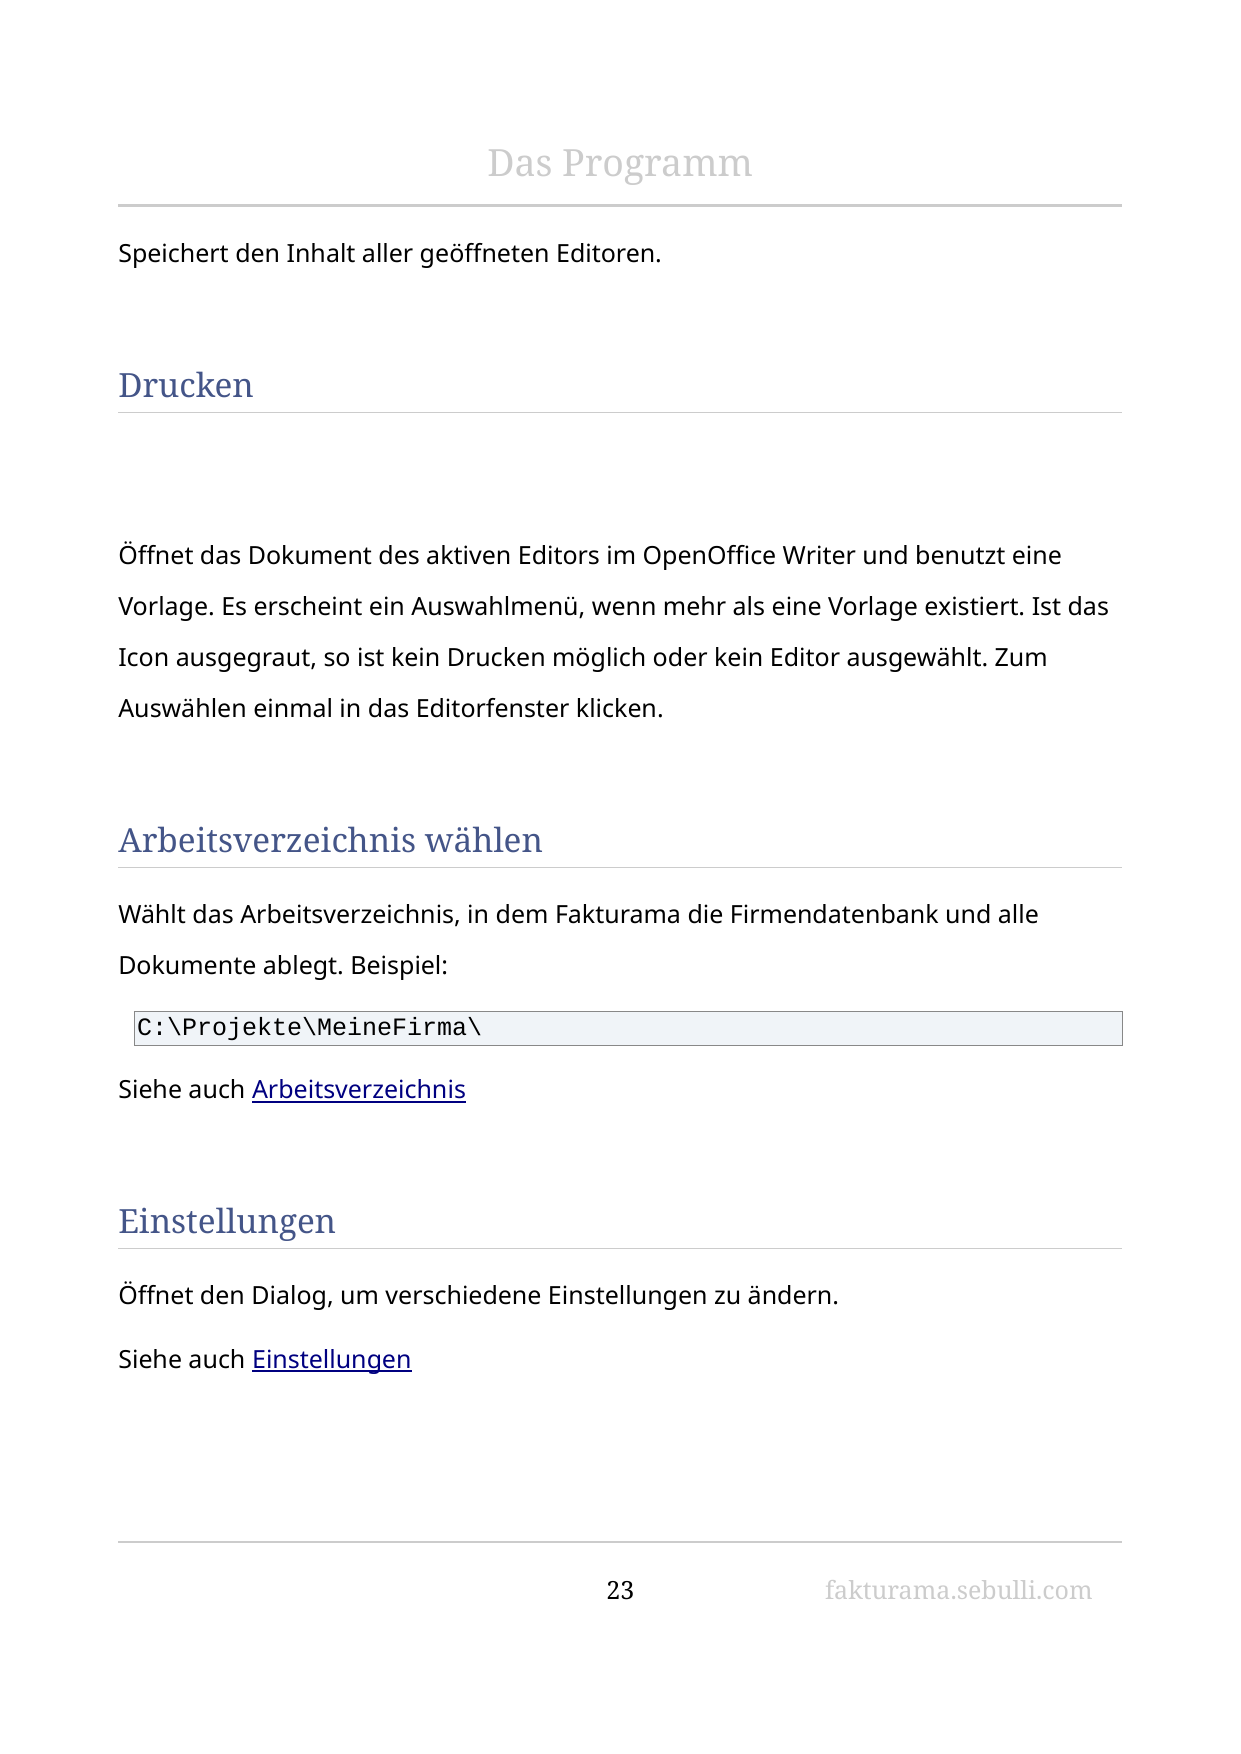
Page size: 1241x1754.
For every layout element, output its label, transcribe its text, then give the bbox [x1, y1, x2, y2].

text Siehe auch Arbeitsverzeichnis [118, 1072, 1122, 1106]
text Öffnet den Dialog, um verschiedene Einstellungen zu ändern. [118, 1278, 1122, 1312]
text Wählt das Arbeitsverzeichnis, in dem Fakturama die Firmendatenbank und alle Dokumente ablegt. Beispiel: [118, 897, 1122, 982]
text Speichert den Inhalt aller geöffneten Editoren. [118, 236, 1122, 270]
subtitle Einstellungen [118, 1198, 1122, 1248]
subtitle Arbeitsverzeichnis wählen [118, 817, 1122, 867]
subtitle Drucken [118, 362, 1122, 412]
text Siehe auch Einstellungen [118, 1341, 1122, 1376]
text C:\Projekte\MeineFirma\ [135, 1012, 1122, 1045]
text Öffnet das Dokument des aktiven Editors im OpenOffice Writer und benutzt eine Vorlage. Es erscheint ein Auswahlmenü, wenn mehr als eine Vorlage existiert. Ist das Icon ausgegraut, so ist kein Drucken möglich oder kein Editor ausgewählt. Zum Auswählen einmal in das Editorfenster klicken. [118, 538, 1122, 725]
